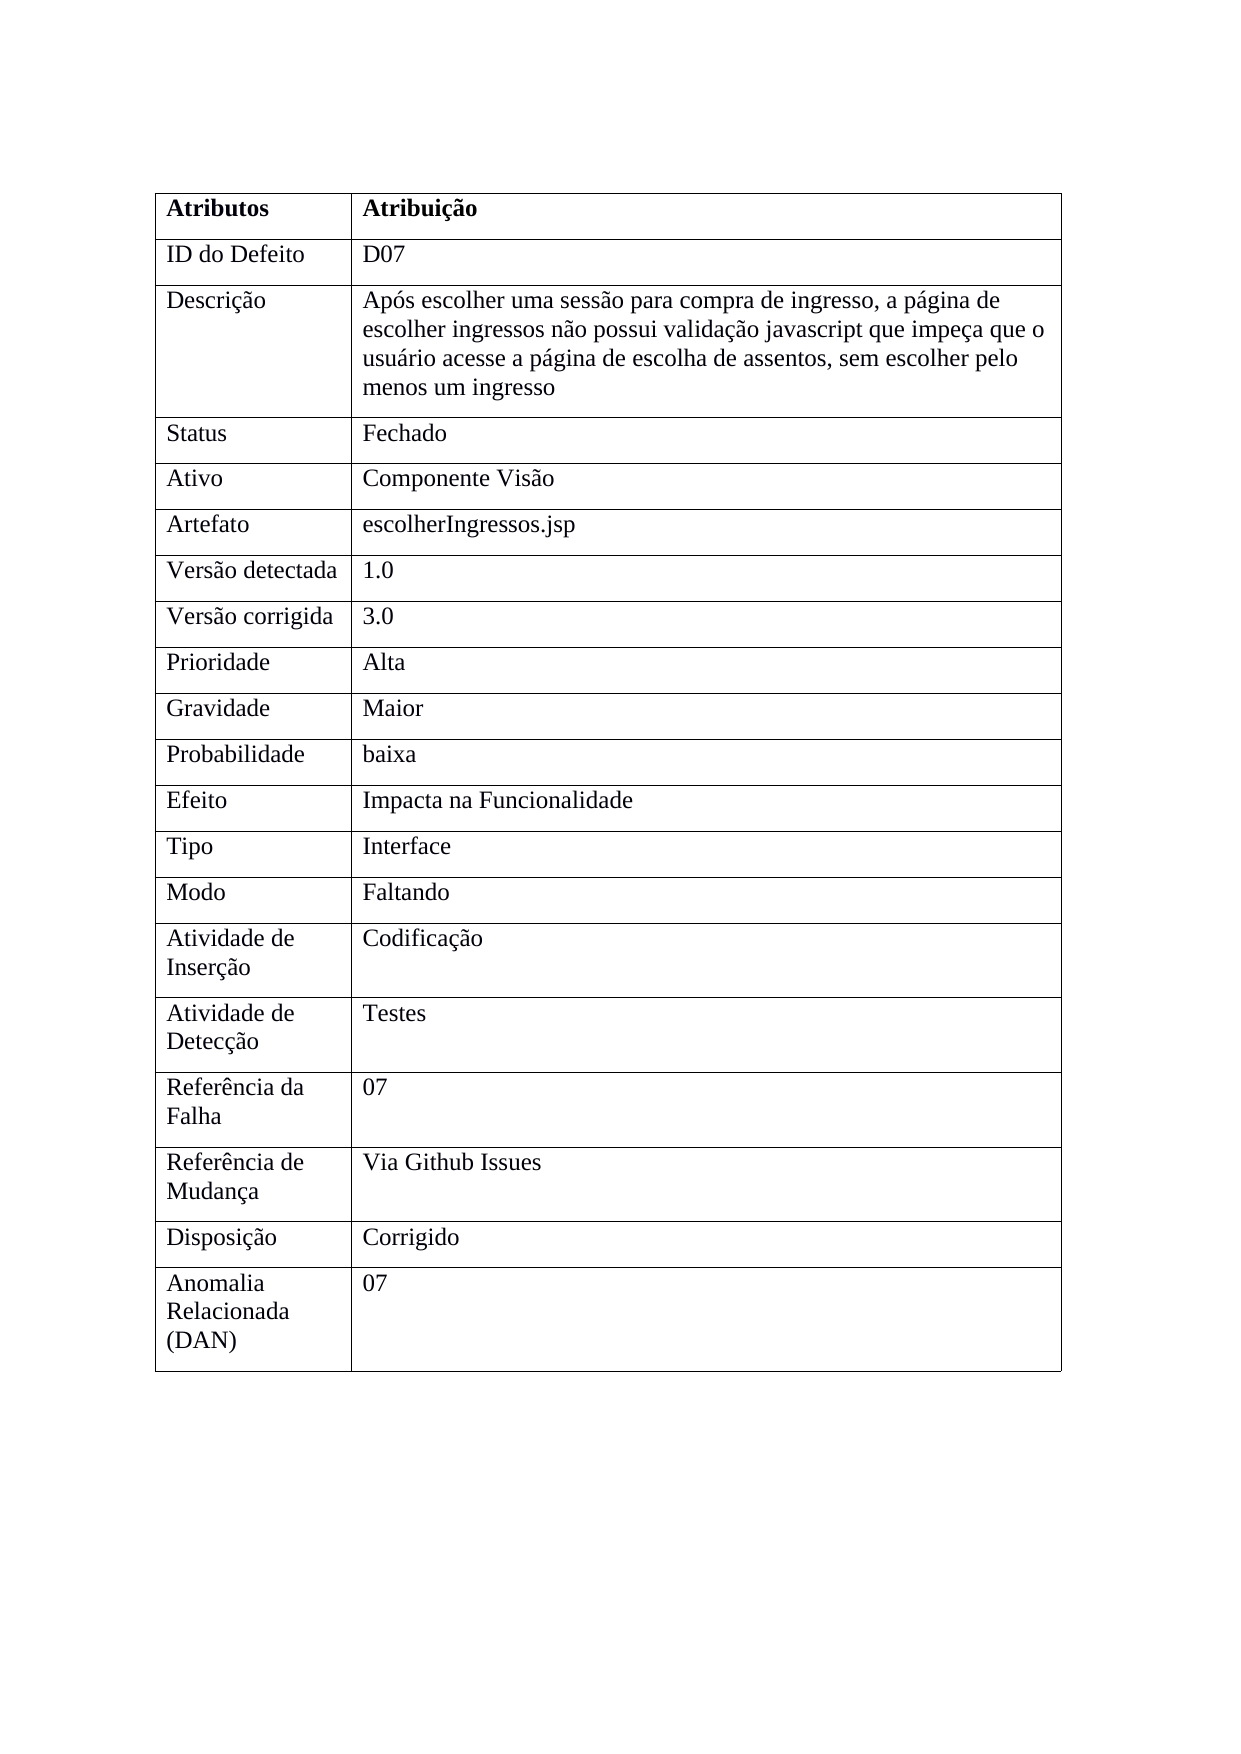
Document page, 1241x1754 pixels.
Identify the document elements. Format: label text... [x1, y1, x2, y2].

table_cell Prioridade [156, 648, 351, 693]
table_cell Atividade de Inserção [156, 924, 351, 997]
table_cell Faltando [352, 878, 1061, 922]
table_cell escolherIngressos.jsp [352, 510, 1061, 555]
table_cell Tipo [156, 832, 351, 876]
table_cell Codificação [352, 924, 1061, 997]
table_cell 3.0 [352, 602, 1061, 647]
table_cell baixa [352, 740, 1061, 784]
table_cell Após escolher uma sessão para compra de ingresso, a página de escolher ingressos não possui validação javascript que impeça que o usuário acesse a página de escolha de assentos, sem escolher pelo menos um ingresso [352, 286, 1061, 417]
table_header Atributos [156, 194, 351, 239]
table_cell ID do Defeito [156, 240, 351, 285]
table_cell Referência da Falha [156, 1073, 351, 1146]
table_cell Atividade de Detecção [156, 998, 351, 1072]
table_cell Impacta na Funcionalidade [352, 786, 1061, 831]
table_cell Gravidade [156, 694, 351, 739]
table_header Atribuição [352, 194, 1061, 239]
table_cell Versão detectada [156, 556, 351, 601]
table_cell Interface [352, 832, 1061, 876]
table_cell D07 [352, 240, 1061, 285]
table_cell Via Github Issues [352, 1148, 1061, 1221]
table_cell 07 [352, 1268, 1061, 1371]
table_cell Anomalia Relacionada (DAN) [156, 1268, 351, 1371]
table_cell Disposição [156, 1222, 351, 1267]
table_cell Ativo [156, 464, 351, 509]
table_cell Corrigido [352, 1222, 1061, 1267]
table_cell Maior [352, 694, 1061, 739]
table_cell Artefato [156, 510, 351, 555]
table_cell Descrição [156, 286, 351, 417]
table_cell Referência de Mudança [156, 1148, 351, 1221]
table_cell Probabilidade [156, 740, 351, 784]
table_cell 1.0 [352, 556, 1061, 601]
table_cell Fechado [352, 418, 1061, 463]
table_cell 07 [352, 1073, 1061, 1146]
table_cell Status [156, 418, 351, 463]
table_cell Modo [156, 878, 351, 922]
table_cell Versão corrigida [156, 602, 351, 647]
table_cell Alta [352, 648, 1061, 693]
table_cell Testes [352, 998, 1061, 1072]
table_cell Efeito [156, 786, 351, 831]
table_cell Componente Visão [352, 464, 1061, 509]
